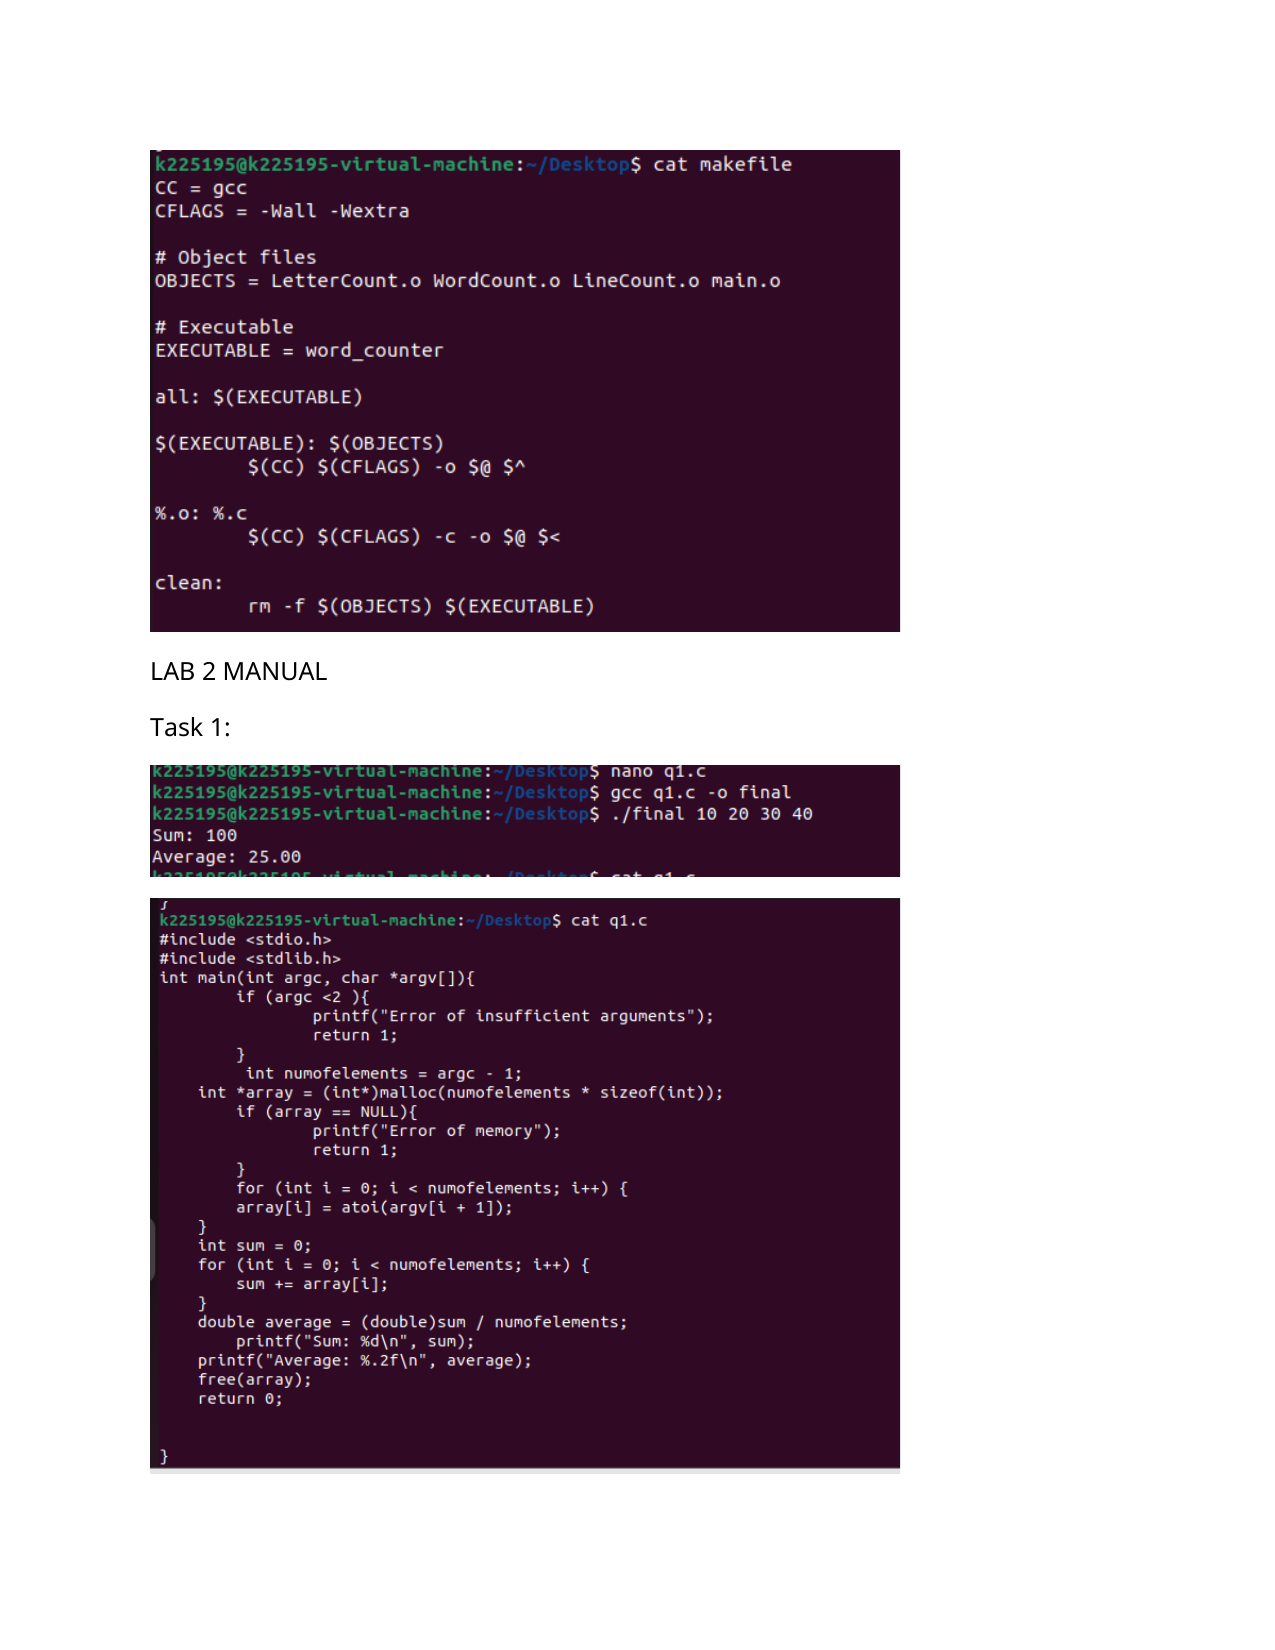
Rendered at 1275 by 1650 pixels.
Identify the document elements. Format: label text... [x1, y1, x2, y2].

text LAB 2 MANUAL [150, 653, 1125, 687]
text Task 1: [150, 709, 1125, 743]
